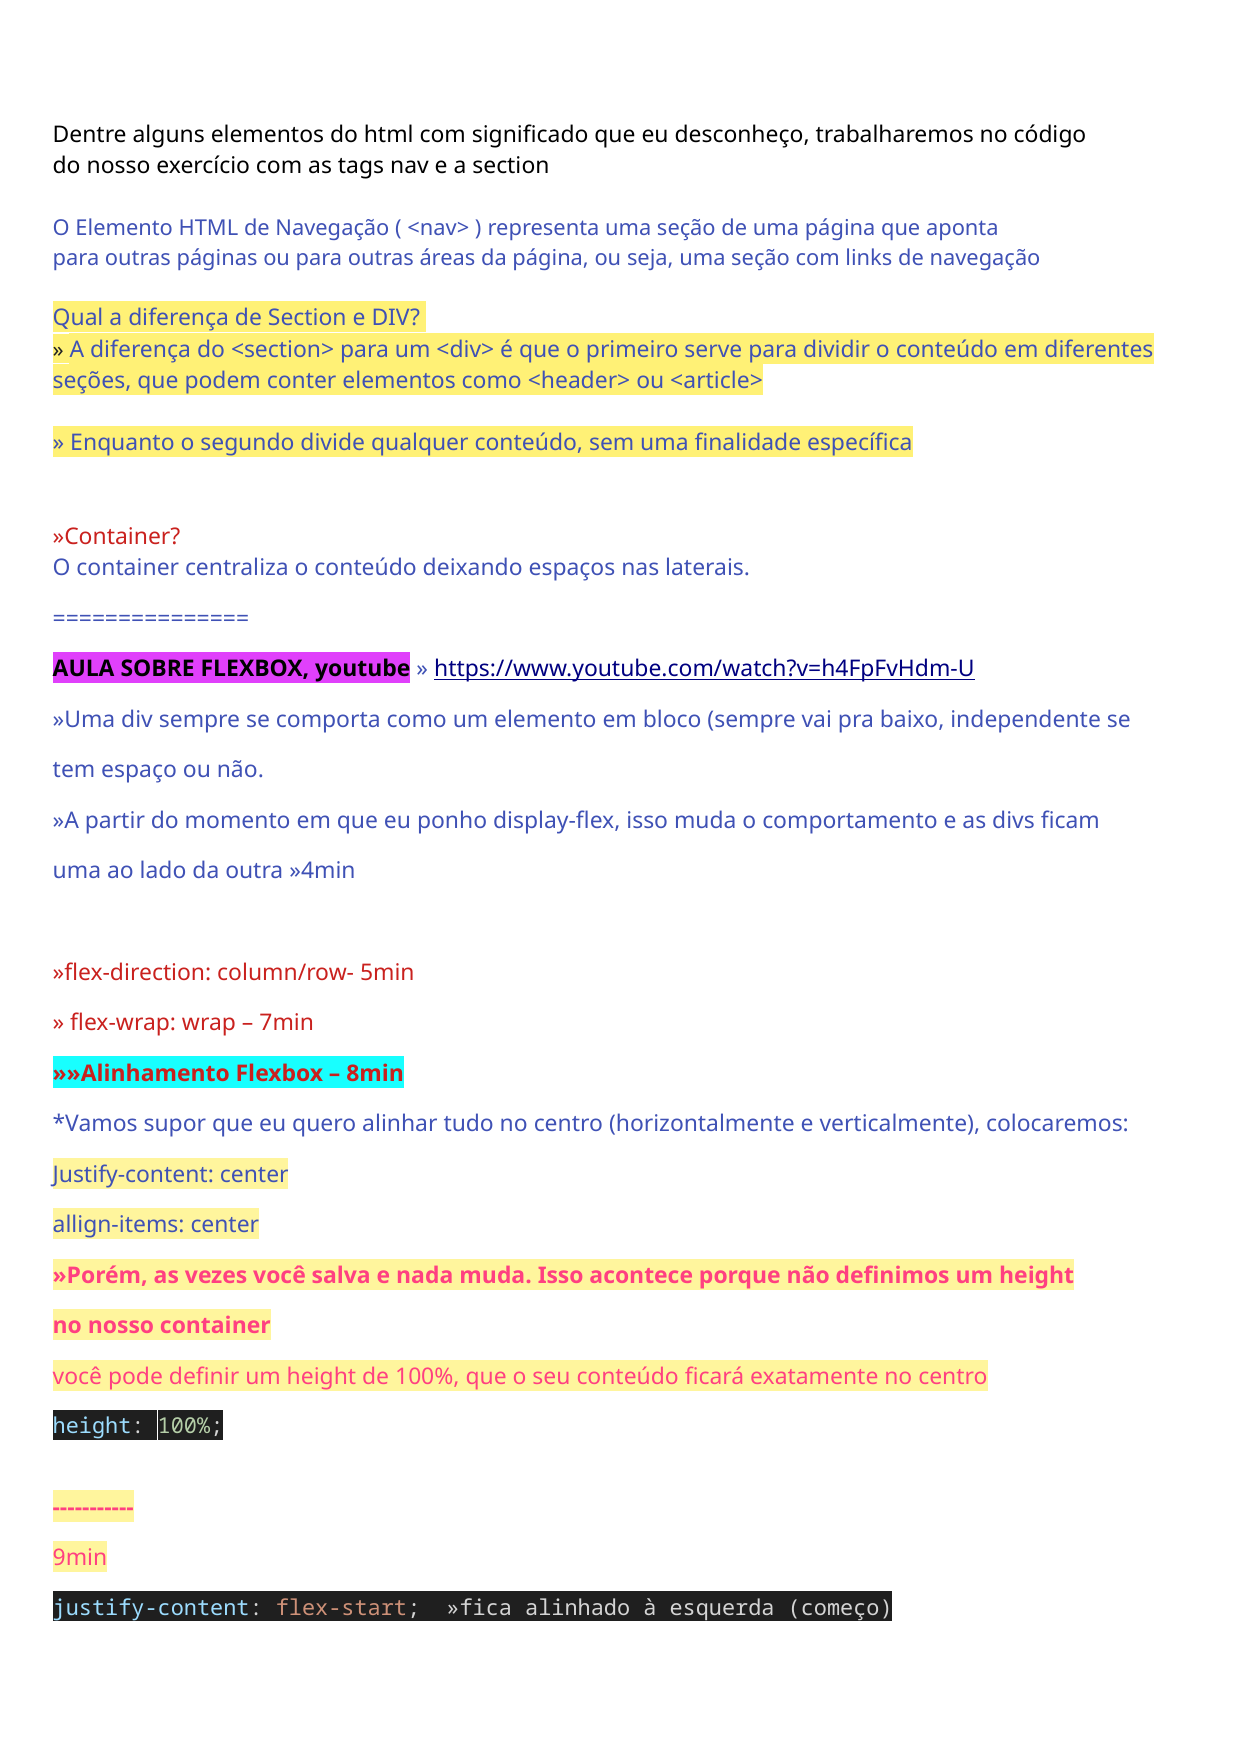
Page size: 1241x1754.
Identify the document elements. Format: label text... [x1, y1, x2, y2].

text 9min [52, 1541, 1192, 1572]
text »A partir do momento em que eu ponho display-flex, isso muda o comportamento e as divs ficam [52, 804, 1192, 835]
text » flex-wrap: wrap – 7min [52, 1006, 1192, 1037]
text 00:20 / 07:12 [0, 0, 1240, 70]
text height: 100%; [52, 1410, 1192, 1440]
text ----------- [52, 1490, 1192, 1522]
text allign-items: center [52, 1208, 1192, 1239]
text você pode definir um height de 100%, que o seu conteúdo ficará exatamente no centro [52, 1359, 1192, 1391]
text *Vamos supor que eu quero alinhar tudo no centro (horizontalmente e verticalmente), colocaremos: [52, 1107, 1192, 1138]
text »flex-direction: column/row- 5min [52, 955, 1192, 987]
text » Enquanto o segundo divide qualquer conteúdo, sem uma finalidade específica [52, 426, 1192, 457]
text seções, que podem conter elementos como <header> ou <article> [52, 364, 1192, 395]
text uma ao lado da outra »4min [52, 854, 1192, 886]
text justify-content: flex-start; »fica alinhado à esquerda (começo) [52, 1591, 1192, 1621]
text do nosso exercício com as tags nav e a section [52, 149, 1192, 181]
text para outras páginas ou para outras áreas da página, ou seja, uma seção com links de navegação [52, 242, 1192, 271]
text »Container? [52, 520, 1192, 551]
text no nosso container [52, 1309, 1192, 1340]
text » A diferença do <section> para um <div> é que o primeiro serve para dividir o conteúdo em diferentes [52, 332, 1192, 364]
text Qual a diferença de Section e DIV? [52, 301, 1192, 332]
text O container centraliza o conteúdo deixando espaços nas laterais. [52, 551, 1192, 582]
text Justify-content: center [52, 1157, 1192, 1189]
text Dentre alguns elementos do html com significado que eu desconheço, trabalharemos no código [52, 118, 1192, 149]
text AULA SOBRE FLEXBOX, youtube » https://www.youtube.com/watch?v=h4FpFvHdm-U [52, 652, 1192, 683]
text tem espaço ou não. [52, 753, 1192, 784]
text »»Alinhamento Flexbox – 8min [52, 1056, 1192, 1088]
text =============== [52, 602, 1192, 633]
text »Uma div sempre se comporta como um elemento em bloco (sempre vai pra baixo, independente se [52, 703, 1192, 734]
text »Porém, as vezes você salva e nada muda. Isso acontece porque não definimos um height [52, 1258, 1192, 1290]
text O Elemento HTML de Navegação ( <nav> ) representa uma seção de uma página que aponta [52, 212, 1192, 242]
